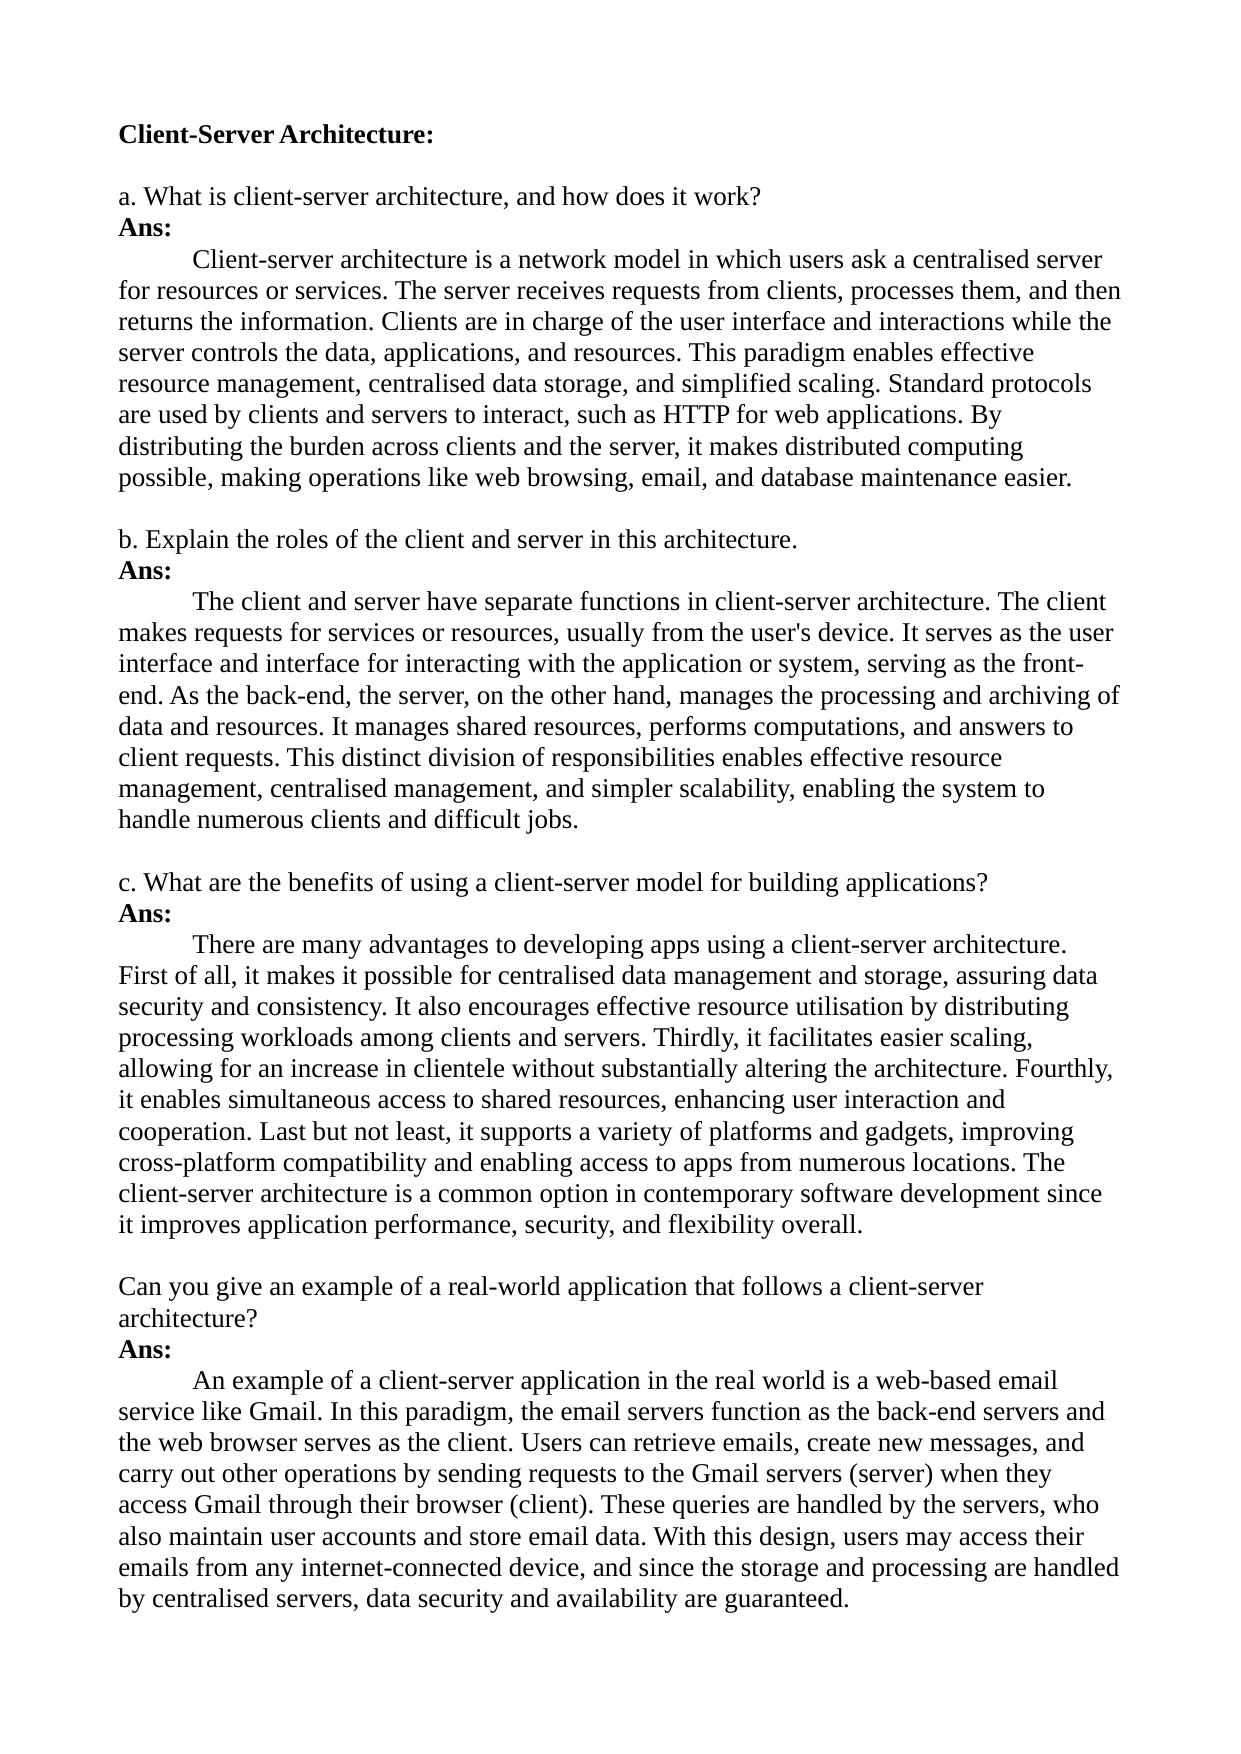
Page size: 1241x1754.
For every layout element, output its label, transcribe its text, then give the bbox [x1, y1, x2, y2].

text An example of a client-server application in the real world is a web-based email service like Gmail. In this paradigm, the email servers function as the back-end servers and the web browser serves as the client. Users can retrieve emails, create new messages, and carry out other operations by sending requests to the Gmail servers (server) when they access Gmail through their browser (client). These queries are handled by the servers, who also maintain user accounts and store email data. With this design, users may access their emails from any internet-connected device, and since the storage and processing are handled by centralised servers, data security and availability are guaranteed. [118, 1364, 1122, 1613]
text Ans: [118, 897, 1122, 928]
text a. What is client-server architecture, and how does it work? [118, 180, 1122, 212]
text Can you give an example of a real-world application that follows a client-server architecture? [118, 1271, 1122, 1333]
text b. Explain the roles of the client and server in this architecture. [118, 523, 1122, 554]
text Ans: [118, 554, 1122, 585]
text The client and server have separate functions in client-server architecture. The client makes requests for services or resources, usually from the user's device. It serves as the user interface and interface for interacting with the application or system, serving as the front-end. As the back-end, the server, on the other hand, manages the processing and archiving of data and resources. It manages shared resources, performs computations, and answers to client requests. This distinct division of responsibilities enables effective resource management, centralised management, and simpler scalability, enabling the system to handle numerous clients and difficult jobs. [118, 585, 1122, 834]
text Client-Server Architecture: [118, 118, 1122, 149]
text c. What are the benefits of using a client-server model for building applications? [118, 866, 1122, 897]
text Client-server architecture is a network model in which users ask a centralised server for resources or services. The server receives requests from clients, processes them, and then returns the information. Clients are in charge of the user interface and interactions while the server controls the data, applications, and resources. This paradigm enables effective resource management, centralised data storage, and simplified scaling. Standard protocols are used by clients and servers to interact, such as HTTP for web applications. By distributing the burden across clients and the server, it makes distributed computing possible, making operations like web browsing, email, and database maintenance easier. [118, 243, 1122, 492]
text Ans: [118, 1333, 1122, 1364]
text Ans: [118, 212, 1122, 243]
text There are many advantages to developing apps using a client-server architecture. First of all, it makes it possible for centralised data management and storage, assuring data security and consistency. It also encourages effective resource utilisation by distributing processing workloads among clients and servers. Thirdly, it facilitates easier scaling, allowing for an increase in clientele without substantially altering the architecture. Fourthly, it enables simultaneous access to shared resources, enhancing user interaction and cooperation. Last but not least, it supports a variety of platforms and gadgets, improving cross-platform compatibility and enabling access to apps from numerous locations. The client-server architecture is a common option in contemporary software development since it improves application performance, security, and flexibility overall. [118, 928, 1122, 1239]
